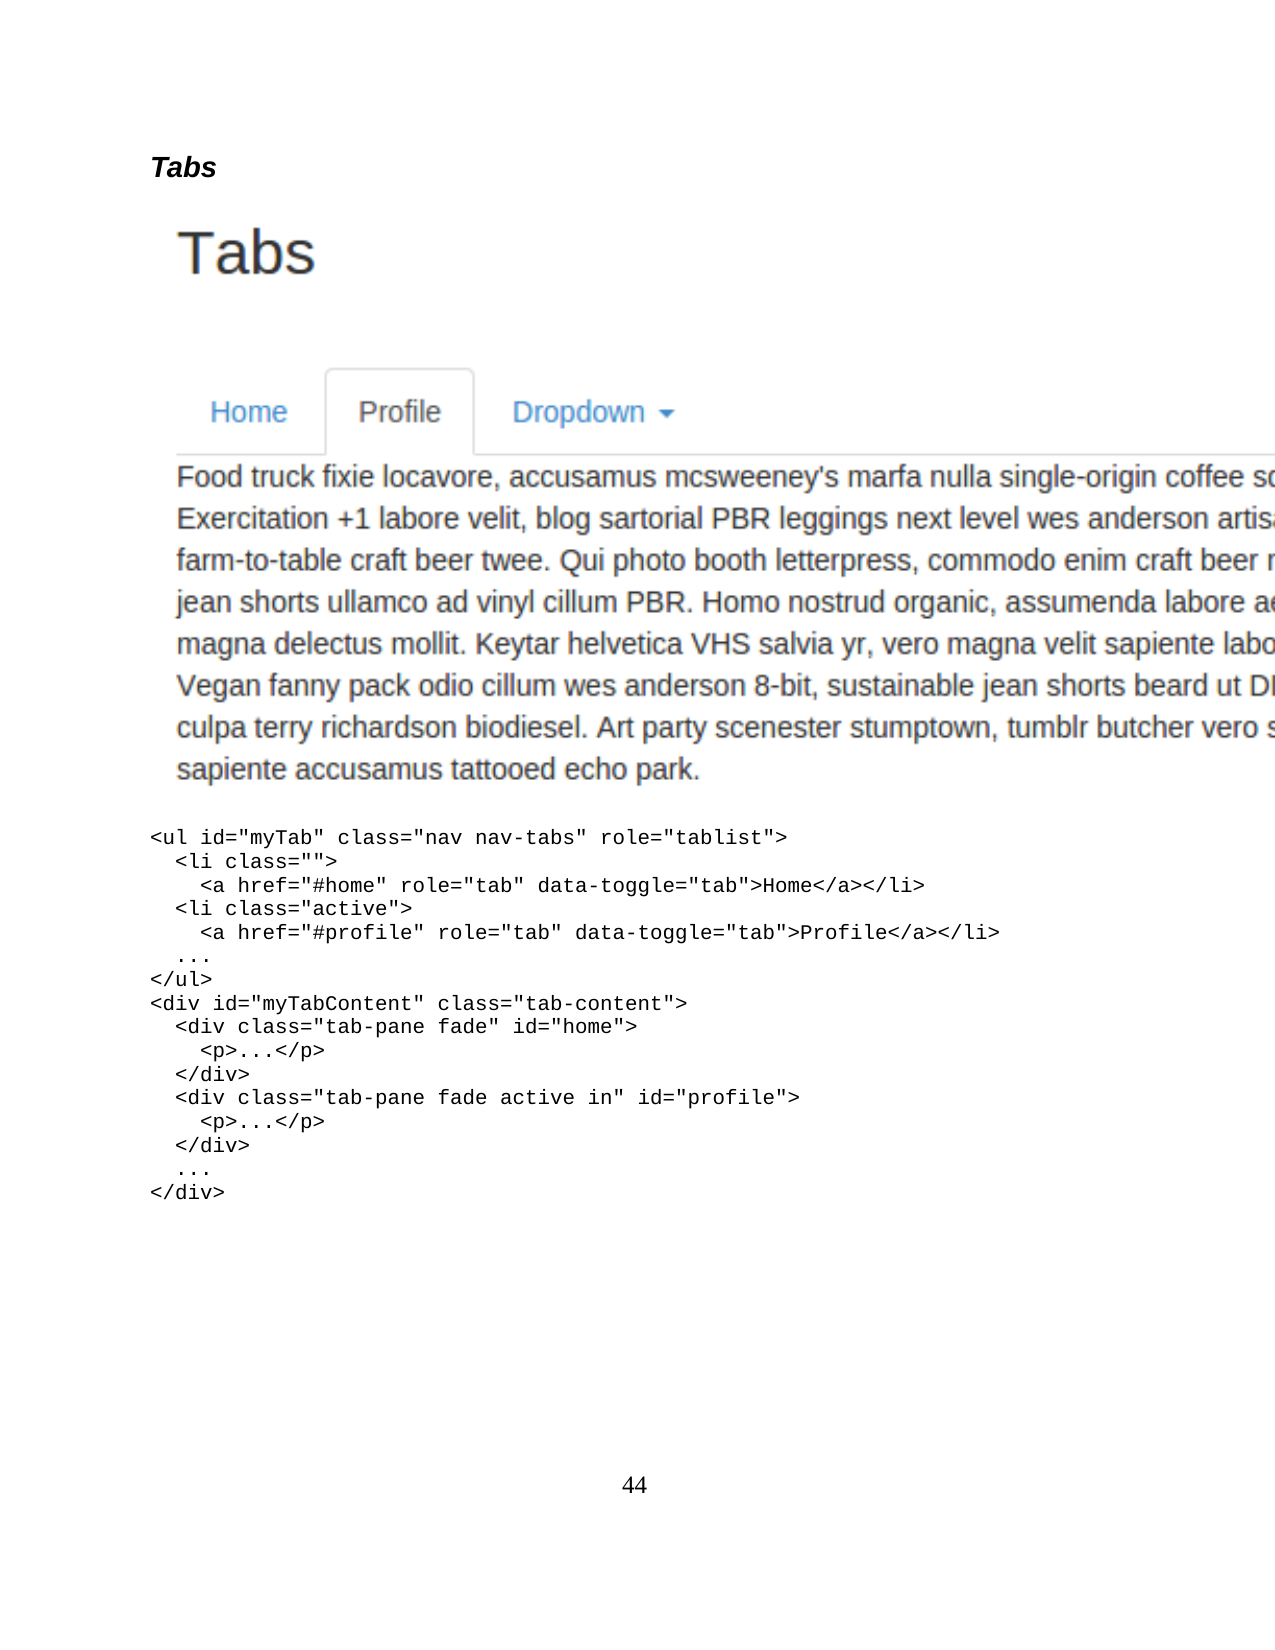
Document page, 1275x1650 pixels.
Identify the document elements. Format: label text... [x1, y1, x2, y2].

text </ul> [150, 969, 1125, 993]
text <li class=""> [150, 851, 1125, 874]
text </div> [150, 1135, 1125, 1158]
picture [150, 196, 1275, 828]
text <div id="myTabContent" class="tab-content"> [150, 993, 1125, 1016]
text </div> [150, 1064, 1125, 1087]
text <a href="#home" role="tab" data-toggle="tab">Home</a></li> [150, 874, 1125, 898]
text <p>...</p> [150, 1111, 1125, 1135]
text <div class="tab-pane fade active in" id="profile"> [150, 1087, 1125, 1111]
text <ul id="myTab" class="nav nav-tabs" role="tablist"> [150, 828, 1125, 851]
text <div class="tab-pane fade" id="home"> [150, 1016, 1125, 1040]
text ... [150, 946, 1125, 969]
subtitle Tabs [150, 150, 1125, 183]
text <p>...</p> [150, 1040, 1125, 1064]
text <a href="#profile" role="tab" data-toggle="tab">Profile</a></li> [150, 922, 1125, 946]
text </div> [150, 1182, 1125, 1206]
text ... [150, 1158, 1125, 1182]
text <li class="active"> [150, 898, 1125, 922]
